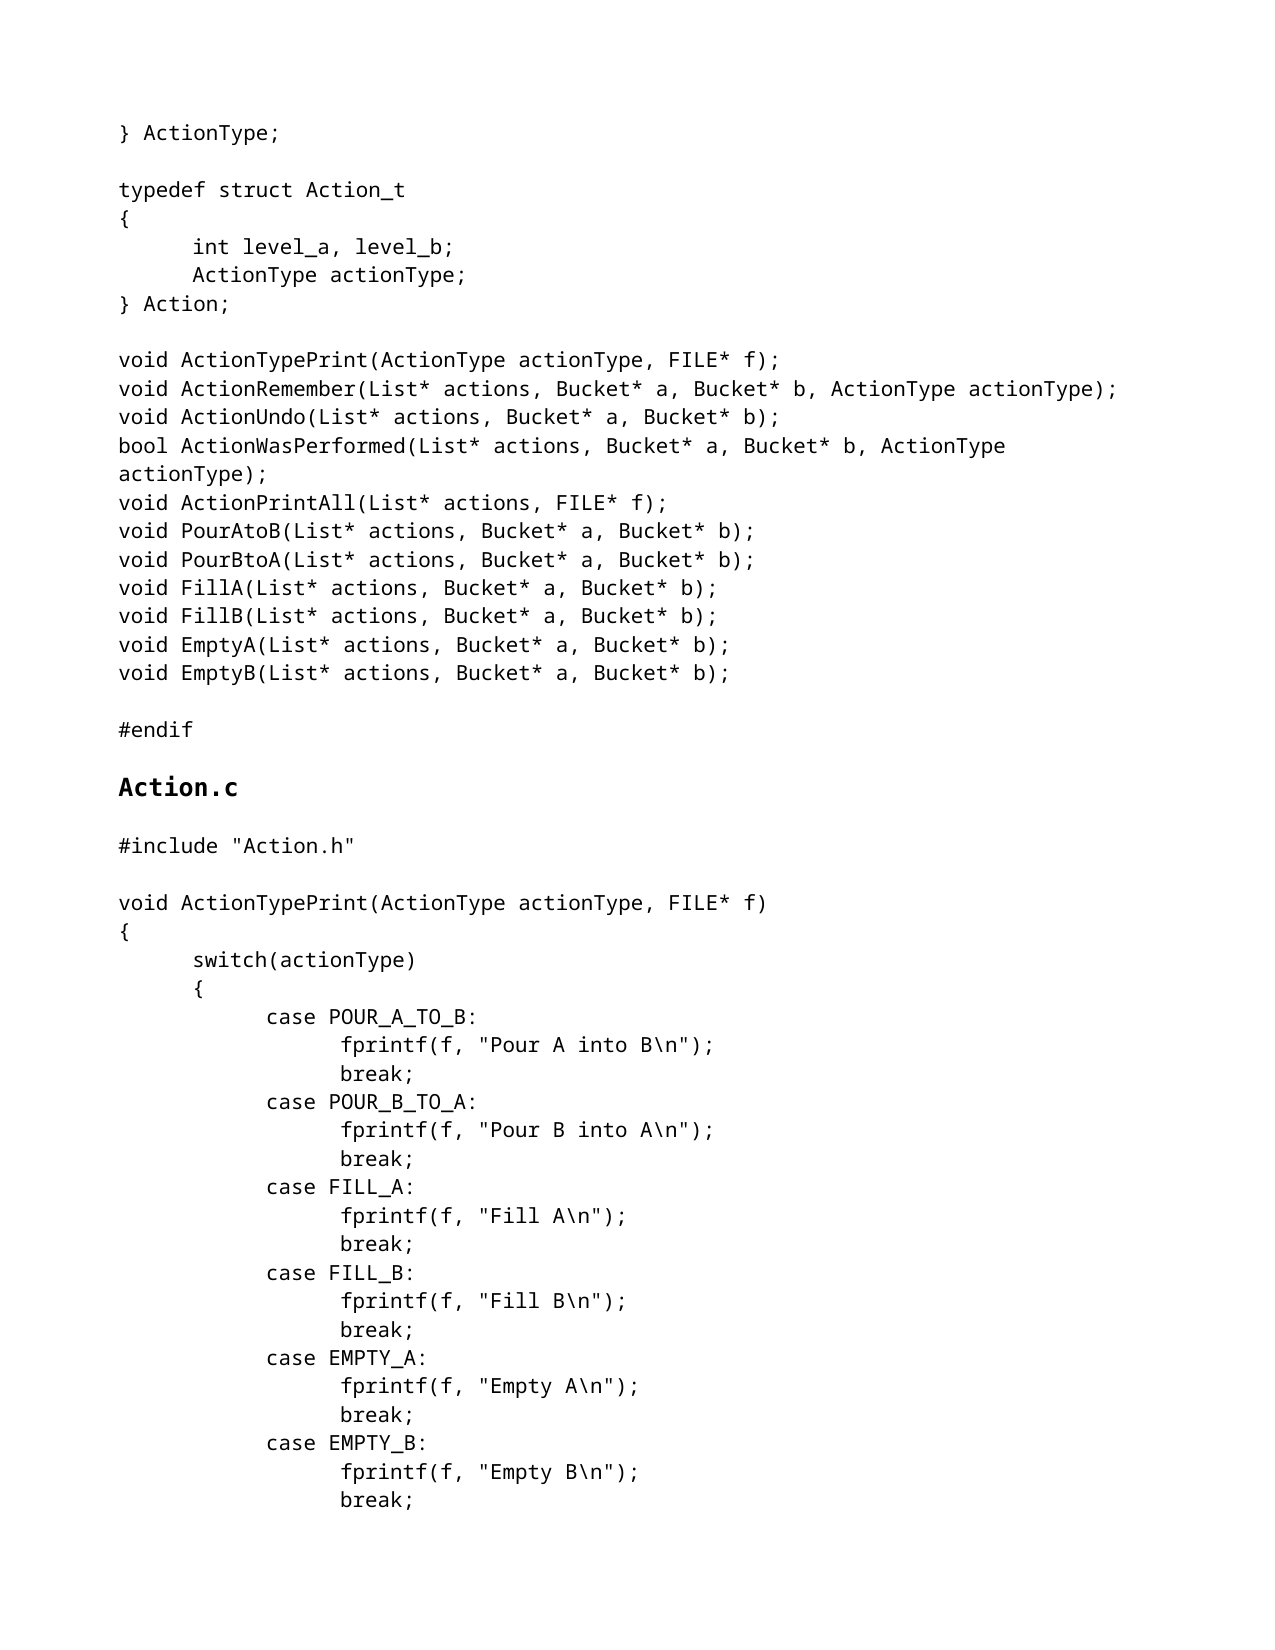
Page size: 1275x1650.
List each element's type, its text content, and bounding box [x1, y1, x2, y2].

text int level_a, level_b; [118, 232, 1157, 260]
text break; [118, 1144, 1157, 1172]
text void ActionUndo(List* actions, Bucket* a, Bucket* b); [118, 402, 1157, 431]
text void ActionRemember(List* actions, Bucket* a, Bucket* b, ActionType actionType); [118, 374, 1157, 402]
text break; [118, 1315, 1157, 1343]
text case POUR_A_TO_B: [118, 1002, 1157, 1030]
text case EMPTY_A: [118, 1343, 1157, 1372]
text case FILL_B: [118, 1258, 1157, 1286]
text typedef struct Action_t [118, 175, 1157, 203]
text case FILL_A: [118, 1172, 1157, 1201]
text fprintf(f, "Empty A\n"); [118, 1372, 1157, 1400]
text break; [118, 1059, 1157, 1087]
text { [118, 973, 1157, 1002]
text fprintf(f, "Fill A\n"); [118, 1201, 1157, 1229]
text break; [118, 1229, 1157, 1258]
text ActionType actionType; [118, 260, 1157, 289]
text bool ActionWasPerformed(List* actions, Bucket* a, Bucket* b, ActionType actionType); [118, 431, 1157, 488]
text { [118, 917, 1157, 945]
text { [118, 203, 1157, 232]
text fprintf(f, "Pour A into B\n"); [118, 1030, 1157, 1059]
text case POUR_B_TO_A: [118, 1087, 1157, 1116]
text break; [118, 1400, 1157, 1428]
text void FillB(List* actions, Bucket* a, Bucket* b); [118, 602, 1157, 630]
text #endif [118, 715, 1157, 744]
text } Action; [118, 289, 1157, 317]
text void EmptyA(List* actions, Bucket* a, Bucket* b); [118, 630, 1157, 658]
text void PourAtoB(List* actions, Bucket* a, Bucket* b); [118, 516, 1157, 545]
text fprintf(f, "Pour B into A\n"); [118, 1116, 1157, 1144]
text switch(actionType) [118, 945, 1157, 973]
text void EmptyB(List* actions, Bucket* a, Bucket* b); [118, 658, 1157, 687]
text fprintf(f, "Fill B\n"); [118, 1286, 1157, 1315]
text void PourBtoA(List* actions, Bucket* a, Bucket* b); [118, 545, 1157, 573]
text #include "Action.h" [118, 831, 1157, 860]
text void ActionTypePrint(ActionType actionType, FILE* f) [118, 888, 1157, 917]
text void ActionTypePrint(ActionType actionType, FILE* f); [118, 346, 1157, 374]
text fprintf(f, "Empty B\n"); [118, 1457, 1157, 1485]
text void ActionPrintAll(List* actions, FILE* f); [118, 488, 1157, 516]
text } ActionType; [118, 118, 1157, 147]
text case EMPTY_B: [118, 1428, 1157, 1457]
text break; [118, 1485, 1157, 1514]
text Action.c [118, 773, 1157, 802]
text void FillA(List* actions, Bucket* a, Bucket* b); [118, 573, 1157, 602]
